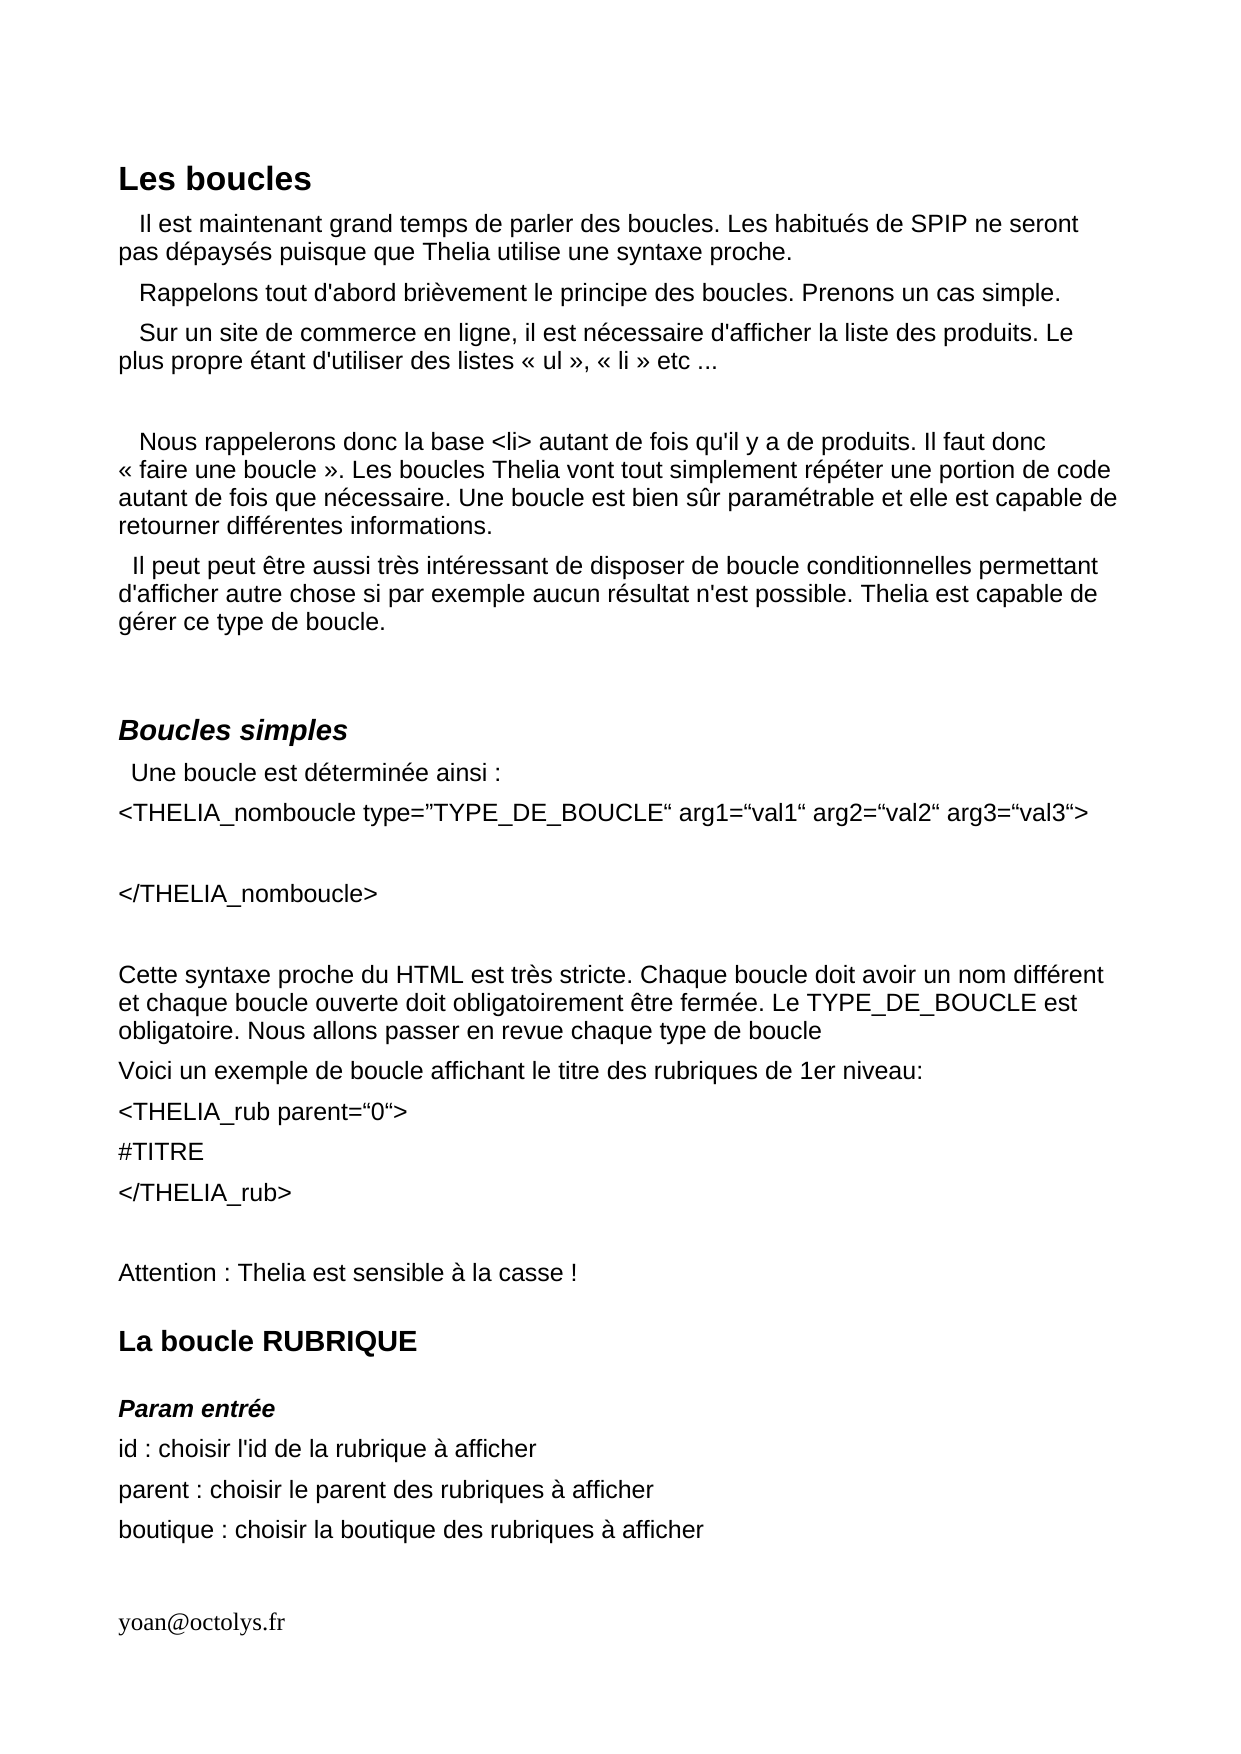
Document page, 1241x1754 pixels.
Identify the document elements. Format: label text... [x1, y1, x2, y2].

text Il est maintenant grand temps de parler des boucles. Les habitués de SPIP ne seront pas dépaysés puisque que Thelia utilise une syntaxe proche. [118, 210, 1122, 266]
subtitle La boucle RUBRIQUE [118, 1325, 1122, 1357]
text Sur un site de commerce en ligne, il est nécessaire d'afficher la liste des produits. Le plus propre étant d'utiliser des listes « ul », « li » etc ... [118, 319, 1122, 375]
text Nous rappelerons donc la base <li> autant de fois qu'il y a de produits. Il faut donc « faire une boucle ». Les boucles Thelia vont tout simplement répéter une portion de code autant de fois que nécessaire. Une boucle est bien sûr paramétrable et elle est capable de retourner différentes informations. [118, 428, 1122, 539]
text Voici un exemple de boucle affichant le titre des rubriques de 1er niveau: [118, 1057, 1122, 1085]
text Une boucle est déterminée ainsi : [118, 759, 1122, 787]
text #TITRE [118, 1138, 1122, 1166]
text parent : choisir le parent des rubriques à afficher [118, 1475, 1122, 1503]
text Rappelons tout d'abord brièvement le principe des boucles. Prenons un cas simple. [118, 279, 1122, 307]
text </THELIA_rub> [118, 1178, 1122, 1206]
text </THELIA_nomboucle> [118, 880, 1122, 908]
text Il peut peut être aussi très intéressant de disposer de boucle conditionnelles permettant d'afficher autre chose si par exemple aucun résultat n'est possible. Thelia est capable de gérer ce type de boucle. [118, 552, 1122, 636]
text Attention : Thelia est sensible à la casse ! [118, 1259, 1122, 1287]
text boutique : choisir la boutique des rubriques à afficher [118, 1516, 1122, 1544]
text <THELIA_nomboucle type=”TYPE_DE_BOUCLE“ arg1=“val1“ arg2=“val2“ arg3=“val3“> [118, 799, 1122, 827]
text Cette syntaxe proche du HTML est très stricte. Chaque boucle doit avoir un nom différent et chaque boucle ouverte doit obligatoirement être fermée. Le TYPE_DE_BOUCLE est obligatoire. Nous allons passer en revue chaque type de boucle [118, 961, 1122, 1045]
subtitle Les boucles [118, 160, 1122, 198]
text <THELIA_rub parent=“0“> [118, 1098, 1122, 1126]
subtitle Param entrée [118, 1395, 1122, 1422]
text id : choisir l'id de la rubrique à afficher [118, 1435, 1122, 1463]
subtitle Boucles simples [118, 714, 1122, 746]
